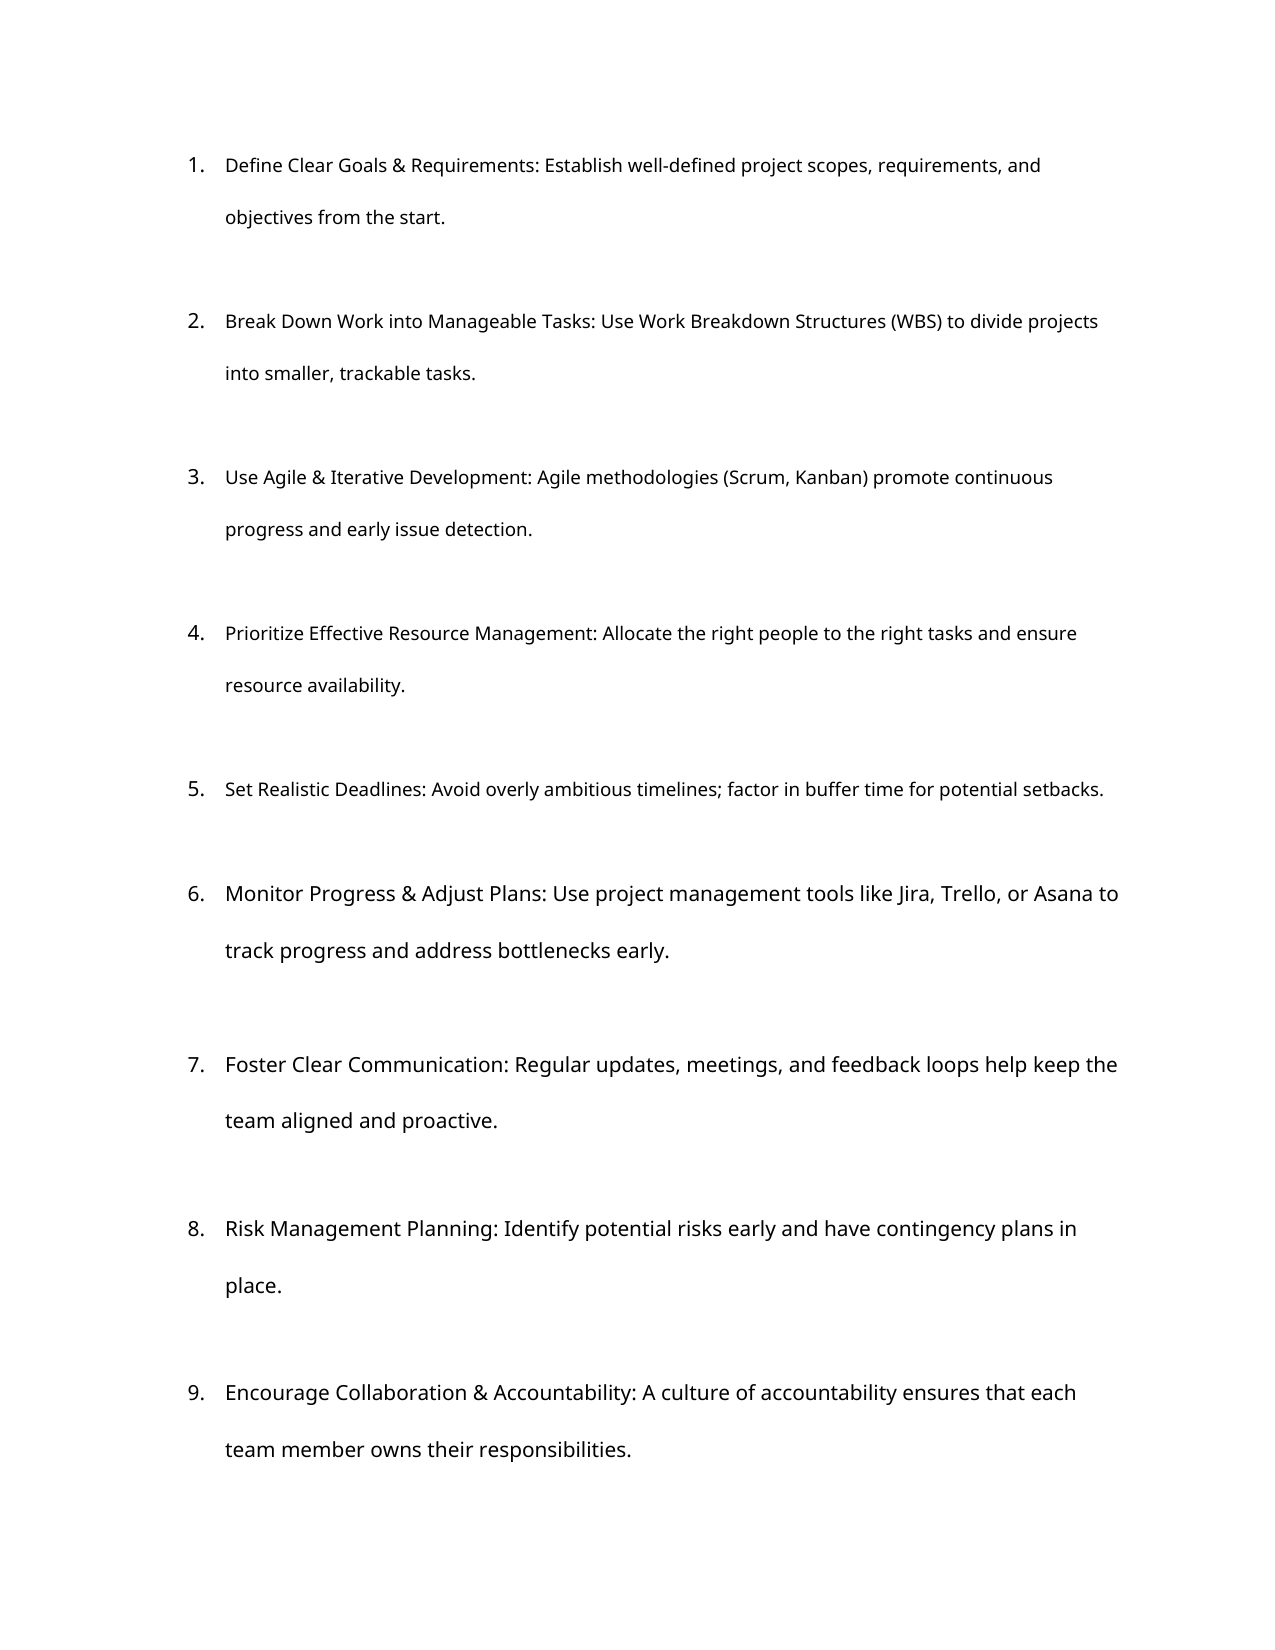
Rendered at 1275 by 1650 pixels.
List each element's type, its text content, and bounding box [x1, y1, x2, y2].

list Encourage Collaboration & Accountability: A culture of accountability ensures that each team member owns their responsibilities. [187, 1378, 1125, 1464]
list Foster Clear Communication: Regular updates, meetings, and feedback loops help keep the team aligned and proactive. [187, 1050, 1125, 1188]
list Break Down Work into Manageable Tasks: Use Work Breakdown Structures (WBS) to divide projects into smaller, trackable tasks. [187, 306, 1125, 437]
list Risk Management Planning: Identify potential risks early and have contingency plans in place. [187, 1214, 1125, 1352]
list Define Clear Goals & Requirements: Establish well-defined project scopes, requirements, and objectives from the start. [187, 150, 1125, 281]
list Set Realistic Deadlines: Avoid overly ambitious timelines; factor in buffer time for potential setbacks. [187, 774, 1125, 854]
list Monitor Progress & Adjust Plans: Use project management tools like Jira, Trello, or Asana to track progress and address bottlenecks early. [187, 879, 1125, 1021]
list Prioritize Effective Resource Management: Allocate the right people to the right tasks and ensure resource availability. [187, 618, 1125, 749]
list Use Agile & Iterative Development: Agile methodologies (Scrum, Kanban) promote continuous progress and early issue detection. [187, 462, 1125, 593]
